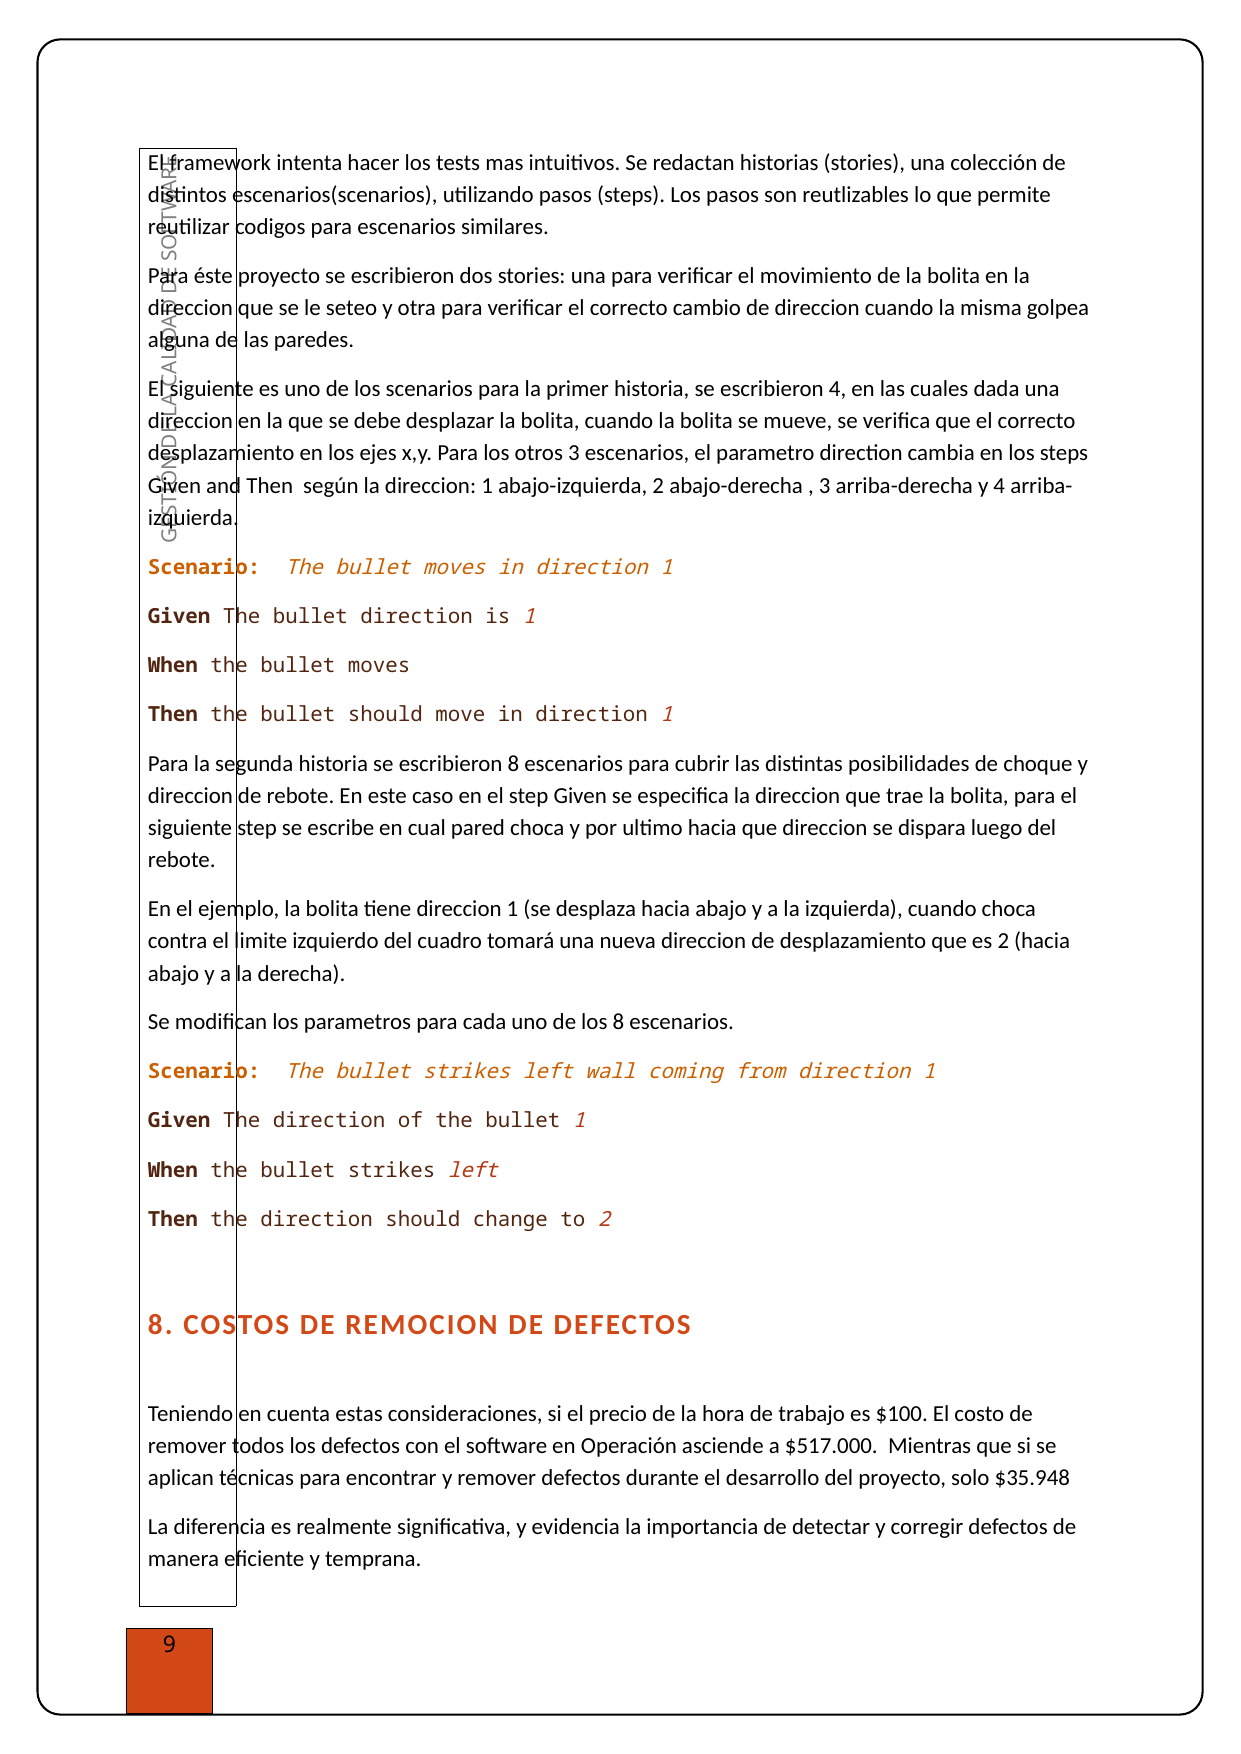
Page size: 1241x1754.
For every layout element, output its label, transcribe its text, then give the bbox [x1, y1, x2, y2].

text Teniendo en cuenta estas consideraciones, si el precio de la hora de trabajo es $100. El costo de remover todos los defectos con el software en Operación asciende a $517.000. Mientras que si se aplican técnicas para encontrar y remover defectos durante el desarrollo del proyecto, solo $35.948 [148, 1399, 1092, 1491]
text Given The bullet direction is 1 [148, 601, 1092, 629]
text When the bullet moves [148, 650, 1092, 679]
text Scenario: The bullet strikes left wall coming from direction 1 [148, 1056, 1092, 1085]
text La diferencia es realmente significativa, y evidencia la importancia de detectar y corregir defectos de manera eficiente y temprana. [148, 1512, 1092, 1572]
text Then the direction should change to 2 [148, 1204, 1092, 1233]
text Given The direction of the bullet 1 [148, 1106, 1092, 1134]
text Para la segunda historia se escribieron 8 escenarios para cubrir las distintas posibilidades de choque y direccion de rebote. En este caso en el step Given se especifica la direccion que trae la bolita, para el siguiente step se escribe en cual pared choca y por ultimo hacia que direccion se dispara luego del rebote. [148, 749, 1092, 873]
text El siguiente es uno de los scenarios para la primer historia, se escribieron 4, en las cuales dada una direccion en la que se debe desplazar la bolita, cuando la bolita se mueve, se verifica que el correcto desplazamiento en los ejes x,y. Para los otros 3 escenarios, el parametro direction cambia en los steps Given and Then según la direccion: 1 abajo-izquierda, 2 abajo-derecha , 3 arriba-derecha y 4 arriba-izquierda. [148, 374, 1092, 531]
text Scenario: The bullet moves in direction 1 [148, 552, 1092, 580]
text Then the bullet should move in direction 1 [148, 699, 1092, 728]
text Se modifican los parametros para cada uno de los 8 escenarios. [148, 1007, 1092, 1036]
text En el ejemplo, la bolita tiene direccion 1 (se desplaza hacia abajo y a la izquierda), cuando choca contra el limite izquierdo del cuadro tomará una nueva direccion de desplazamiento que es 2 (hacia abajo y a la derecha). [148, 894, 1092, 987]
text Para éste proyecto se escribieron dos stories: una para verificar el movimiento de la bolita en la direccion que se le seteo y otra para verificar el correcto cambio de direccion cuando la misma golpea alguna de las paredes. [148, 261, 1092, 353]
text When the bullet strikes left [148, 1155, 1092, 1183]
text El framework intenta hacer los tests mas intuitivos. Se redactan historias (stories), una colección de distintos escenarios(scenarios), utilizando pasos (steps). Los pasos son reutlizables lo que permite reutilizar codigos para escenarios similares. [148, 148, 1092, 240]
subtitle 8. COSTOS DE REMOCION DE DEFECTOS [148, 1306, 1092, 1342]
